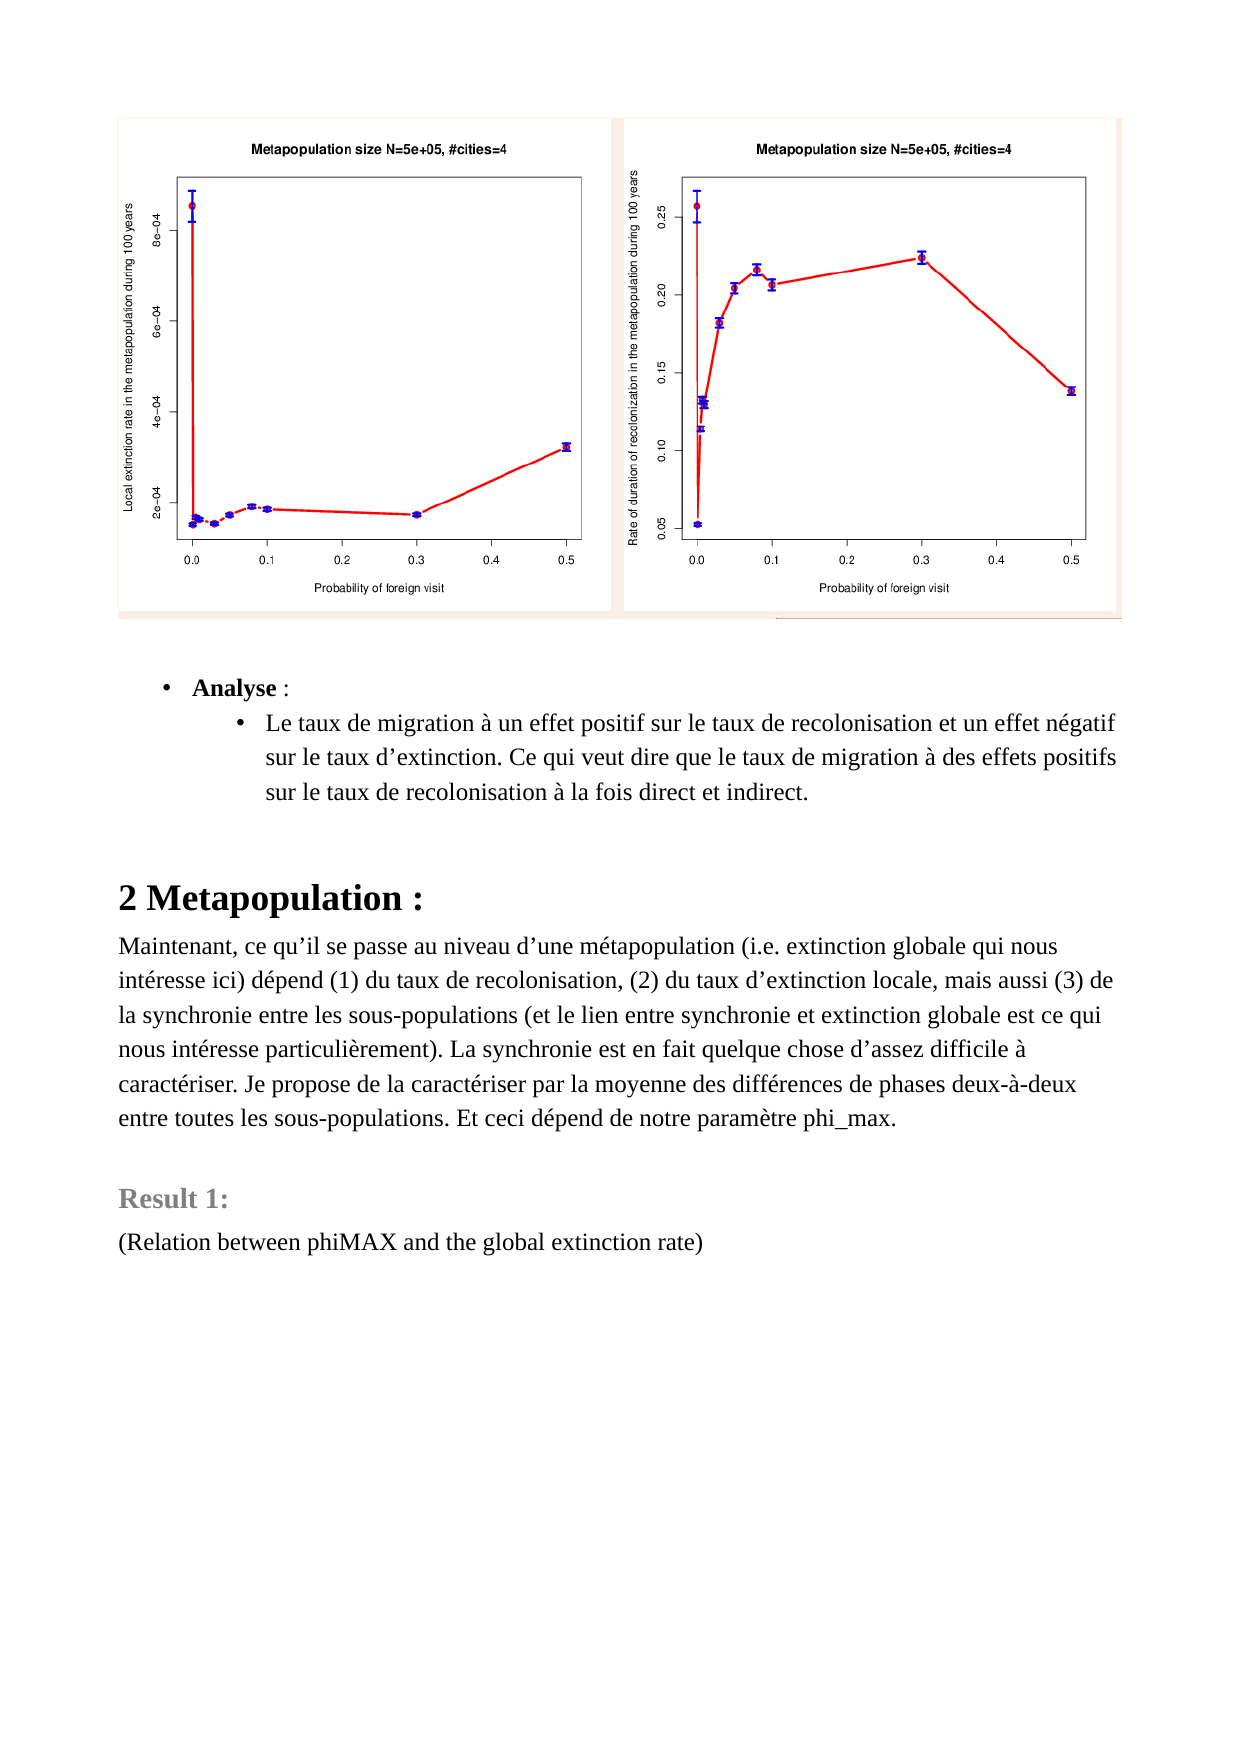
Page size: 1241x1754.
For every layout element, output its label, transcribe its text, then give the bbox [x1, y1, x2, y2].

subtitle Result 1: [118, 1181, 1122, 1215]
list Le taux de migration à un effet positif sur le taux de recolonisation et un effet négatif sur le taux d’extinction. Ce qui veut dire que le taux de migration à des effets positifs sur le taux de recolonisation à la fois direct et indirect. [236, 708, 1122, 806]
picture [118, 118, 1123, 619]
subtitle 2 Metapopulation : [118, 875, 1122, 918]
text (Relation between phiMAX and the global extinction rate) [118, 1227, 1122, 1256]
text Maintenant, ce qu’il se passe au niveau d’une métapopulation (i.e. extinction globale qui nous intéresse ici) dépend (1) du taux de recolonisation, (2) du taux d’extinction locale, mais aussi (3) de la synchronie entre les sous-populations (et le lien entre synchronie et extinction globale est ce qui nous intéresse particulièrement). La synchronie est en fait quelque chose d’assez difficile à caractériser. Je propose de la caractériser par la moyenne des différences de phases deux-à-deux entre toutes les sous-populations. Et ceci dépend de notre paramètre phi_max. [118, 931, 1122, 1132]
list Analyse : [162, 673, 1122, 702]
